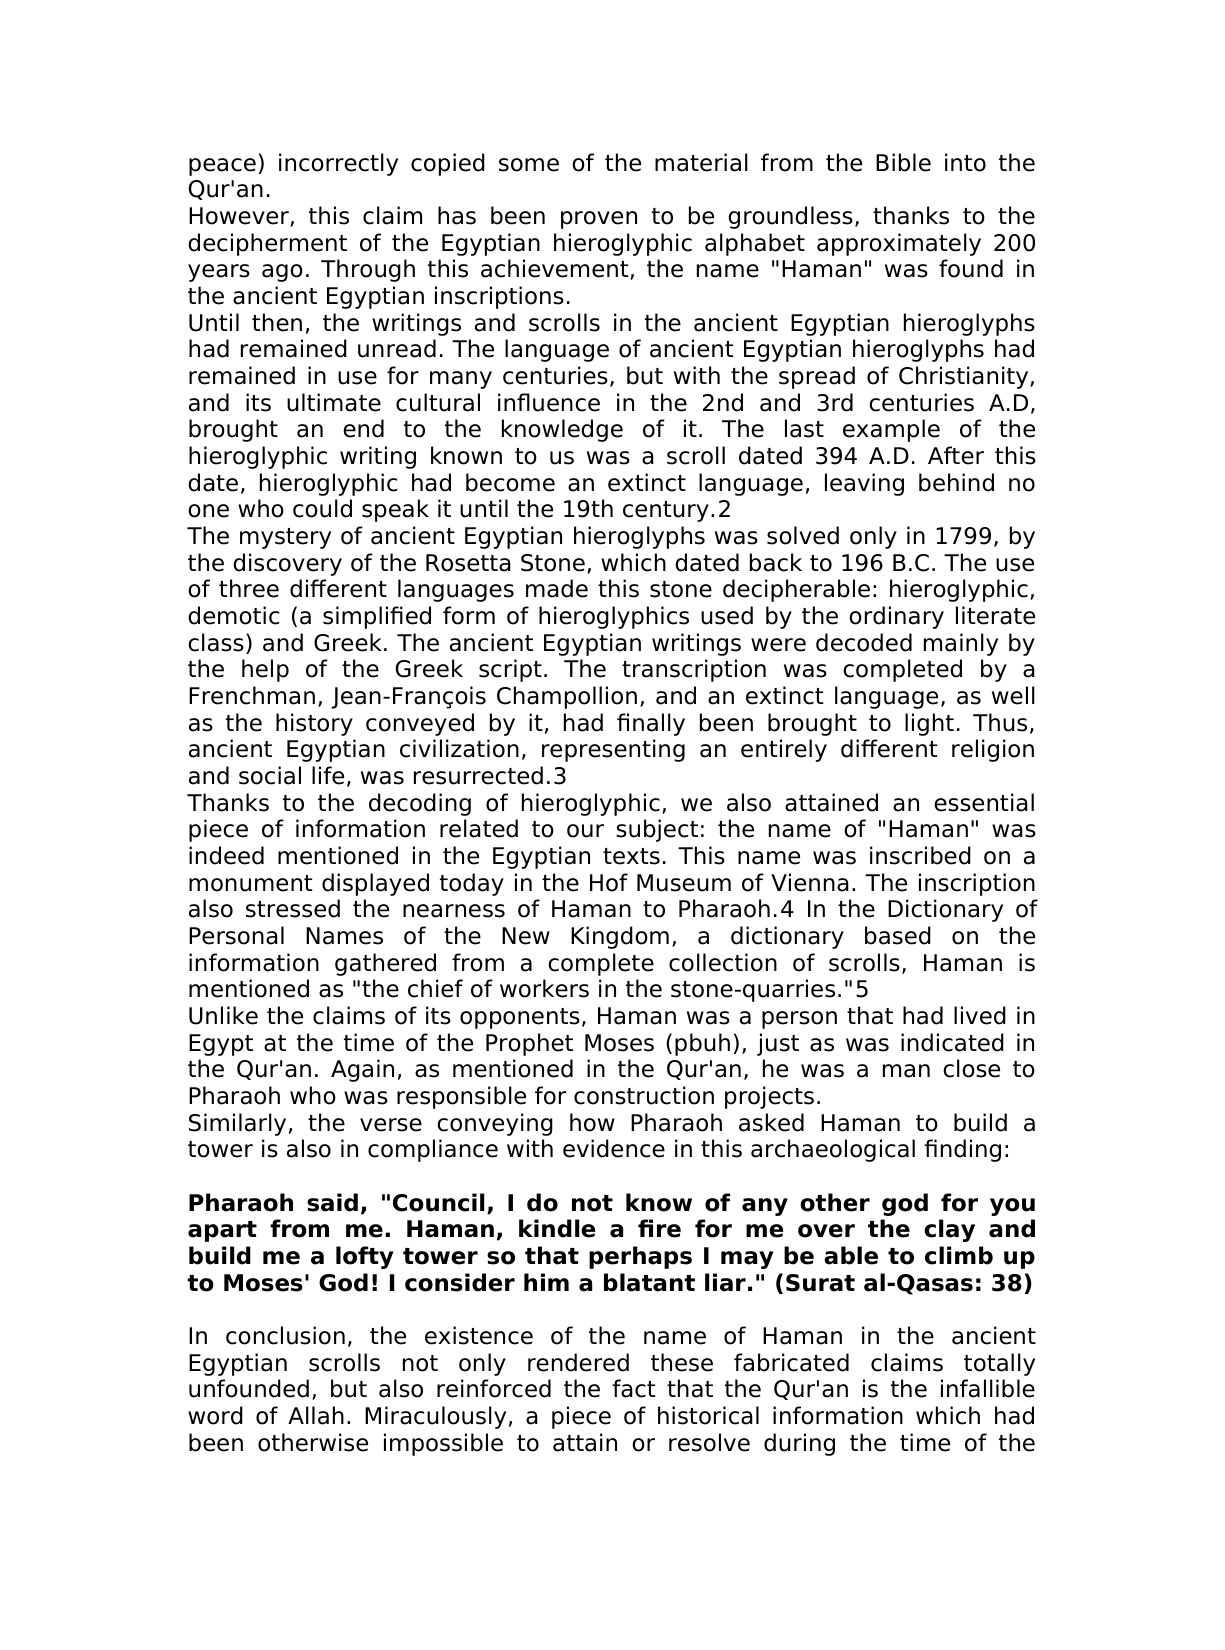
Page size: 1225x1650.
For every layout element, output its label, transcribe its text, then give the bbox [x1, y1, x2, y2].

text In conclusion, the existence of the name of Haman in the ancient Egyptian scrolls not only rendered these fabricated claims totally unfounded, but also reinforced the fact that the Qur'an is the infallible word of Allah. Miraculously, a piece of historical information which had been otherwise impossible to attain or resolve during the time of the [187, 1323, 1037, 1457]
text Similarly, the verse conveying how Pharaoh asked Haman to build a tower is also in compliance with evidence in this archaeological finding: [187, 1110, 1037, 1163]
text Thanks to the decoding of hieroglyphic, we also attained an essential piece of information related to our subject: the name of "Haman" was indeed mentioned in the Egyptian texts. This name was inscribed on a monument displayed today in the Hof Museum of Vienna. The inscription also stressed the nearness of Haman to Pharaoh.4 In the Dictionary of Personal Names of the New Kingdom, a dictionary based on the information gathered from a complete collection of scrolls, Haman is mentioned as "the chief of workers in the stone-quarries."5 [187, 790, 1037, 1003]
text Unlike the claims of its opponents, Haman was a person that had lived in Egypt at the time of the Prophet Moses (pbuh), just as was indicated in the Qur'an. Again, as mentioned in the Qur'an, he was a man close to Pharaoh who was responsible for construction projects. [187, 1003, 1037, 1110]
text peace) incorrectly copied some of the material from the Bible into the Qur'an. [187, 150, 1037, 203]
text Until then, the writings and scrolls in the ancient Egyptian hieroglyphs had remained unread. The language of ancient Egyptian hieroglyphs had remained in use for many centuries, but with the spread of Christianity, and its ultimate cultural influence in the 2nd and 3rd centuries A.D, brought an end to the knowledge of it. The last example of the hieroglyphic writing known to us was a scroll dated 394 A.D. After this date, hieroglyphic had become an extinct language, leaving behind no one who could speak it until the 19th century.2 [187, 310, 1037, 523]
text Pharaoh said, "Council, I do not know of any other god for you apart from me. Haman, kindle a fire for me over the clay and build me a lofty tower so that perhaps I may be able to climb up to Moses' God! I consider him a blatant liar." (Surat al-Qasas: 38) [187, 1190, 1037, 1297]
text However, this claim has been proven to be groundless, thanks to the decipherment of the Egyptian hieroglyphic alphabet approximately 200 years ago. Through this achievement, the name "Haman" was found in the ancient Egyptian inscriptions. [187, 203, 1037, 310]
text The mystery of ancient Egyptian hieroglyphs was solved only in 1799, by the discovery of the Rosetta Stone, which dated back to 196 B.C. The use of three different languages made this stone decipherable: hieroglyphic, demotic (a simplified form of hieroglyphics used by the ordinary literate class) and Greek. The ancient Egyptian writings were decoded mainly by the help of the Greek script. The transcription was completed by a Frenchman, Jean-François Champollion, and an extinct language, as well as the history conveyed by it, had finally been brought to light. Thus, ancient Egyptian civilization, representing an entirely different religion and social life, was resurrected.3 [187, 523, 1037, 790]
